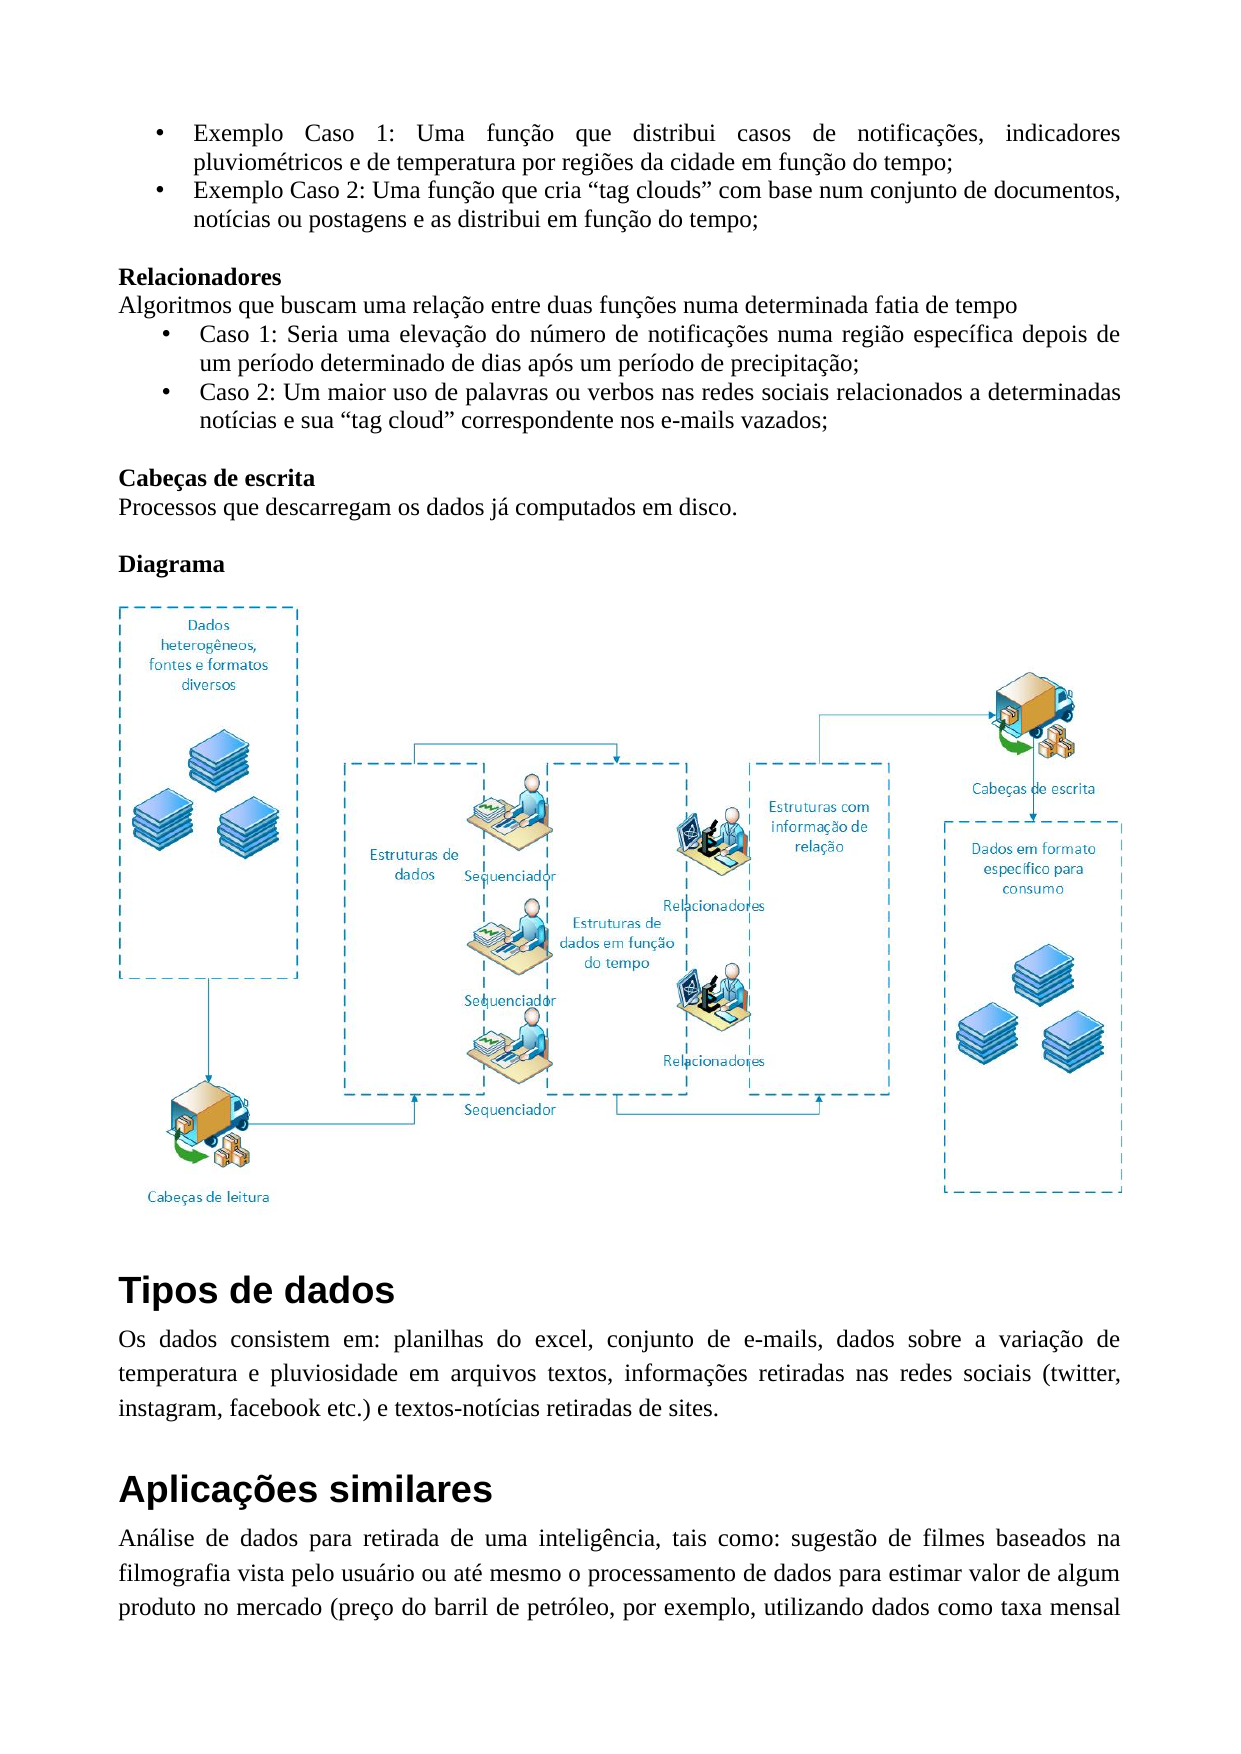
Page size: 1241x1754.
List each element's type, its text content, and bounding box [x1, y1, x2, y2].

list Caso 1: Seria uma elevação do número de notificações numa região específica depois de um período determinado de dias após um período de precipitação; [162, 319, 1122, 377]
list Exemplo Caso 2: Uma função que cria “tag clouds” com base num conjunto de documentos, notícias ou postagens e as distribui em função do tempo; [156, 176, 1122, 233]
subtitle Tipos de dados [118, 1268, 1122, 1312]
text Análise de dados para retirada de uma inteligência, tais como: sugestão de filmes baseados na filmografia vista pelo usuário ou até mesmo o processamento de dados para estimar valor de algum produto no mercado (preço do barril de petróleo, por exemplo, utilizando dados como taxa mensal [118, 1523, 1122, 1621]
text Algoritmos que buscam uma relação entre duas funções numa determinada fatia de tempo [118, 291, 1122, 319]
text Processos que descarregam os dados já computados em disco. [118, 492, 1122, 521]
subtitle Aplicações similares [118, 1467, 1122, 1511]
list Caso 2: Um maior uso de palavras ou verbos nas redes sociais relacionados a determinadas notícias e sua “tag cloud” correspondente nos e-mails vazados; [162, 377, 1122, 434]
text Diagrama [118, 549, 1122, 578]
text Cabeças de escrita [118, 463, 1122, 492]
list Exemplo Caso 1: Uma função que distribui casos de notificações, indicadores pluviométricos e de temperatura por regiões da cidade em função do tempo; [156, 118, 1122, 176]
picture [118, 606, 1123, 1215]
text Relacionadores [118, 262, 1122, 291]
text Os dados consistem em: planilhas do excel, conjunto de e-mails, dados sobre a variação de temperatura e pluviosidade em arquivos textos, informações retiradas nas redes sociais (twitter, instagram, facebook etc.) e textos-notícias retiradas de sites. [118, 1324, 1122, 1422]
